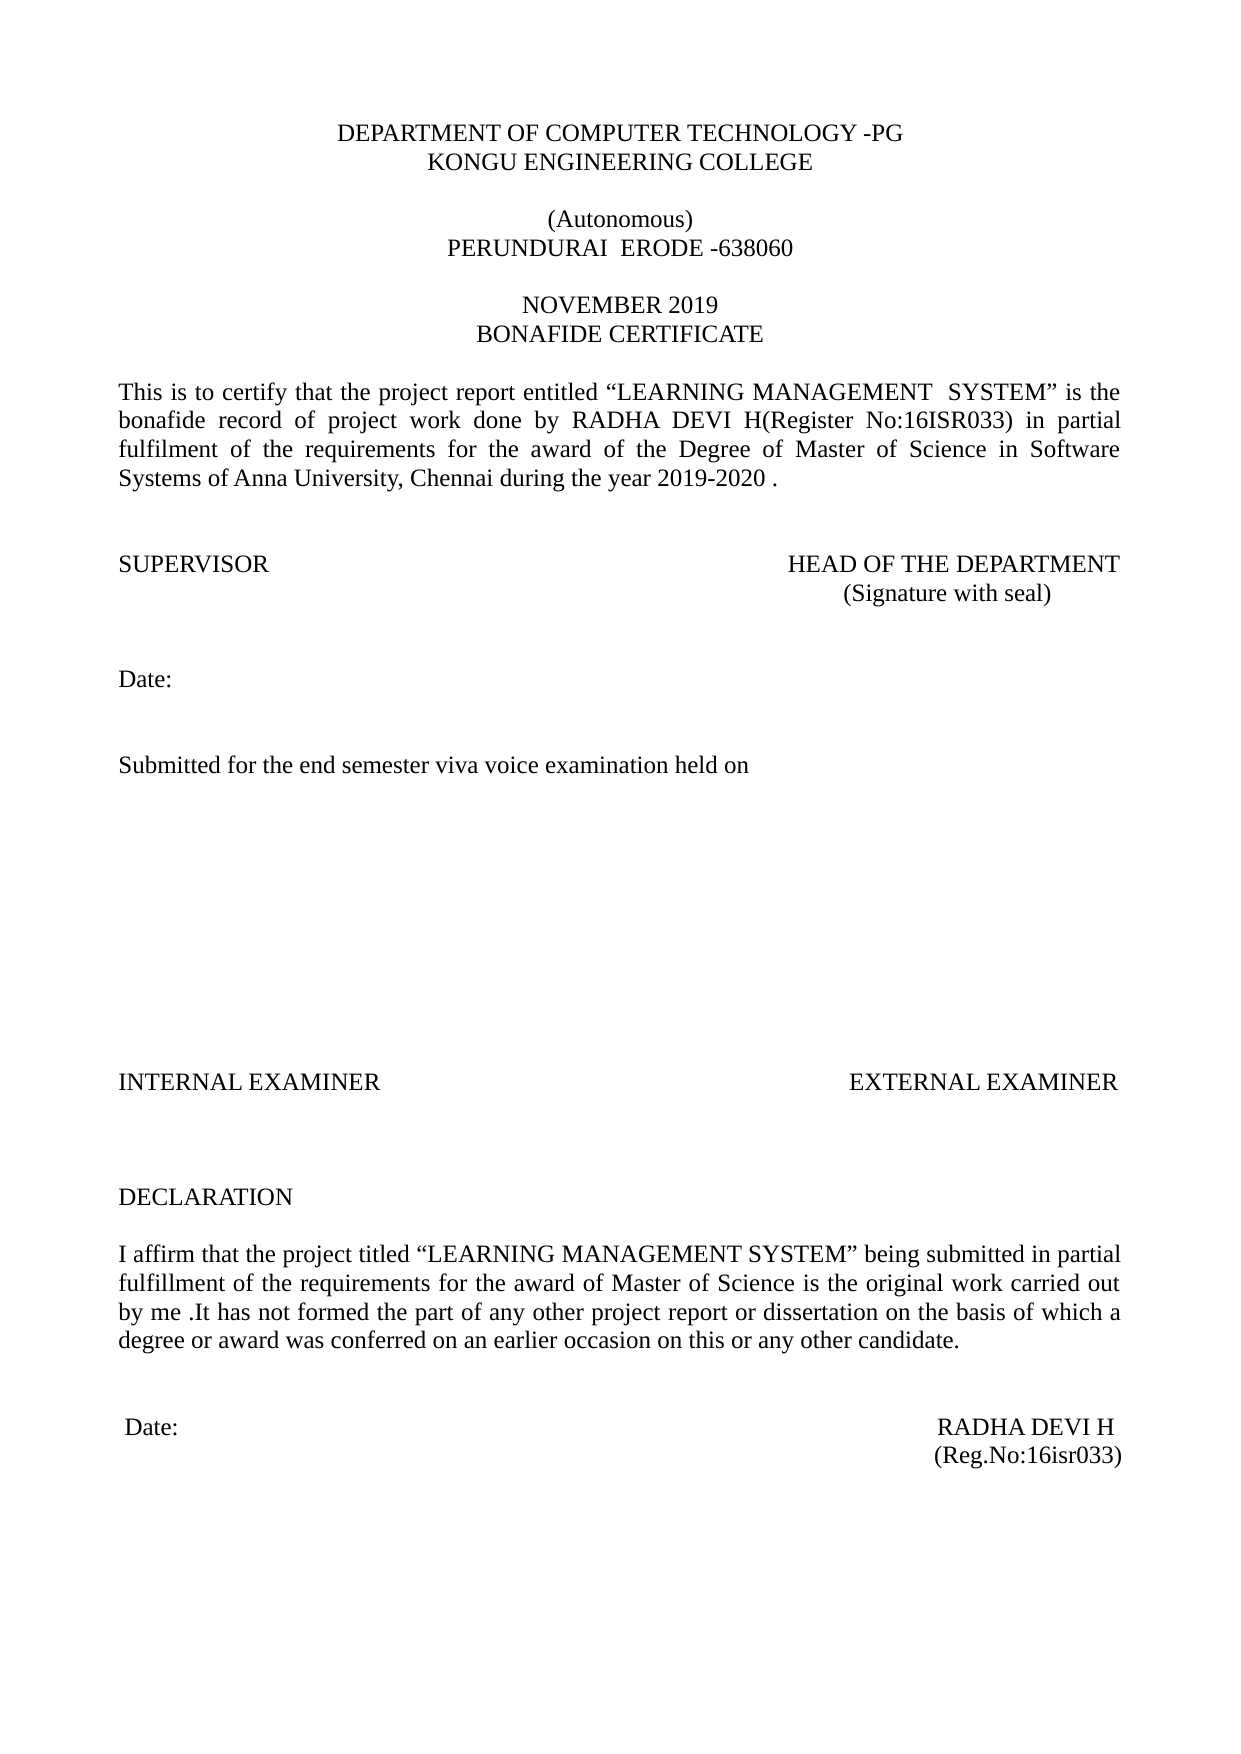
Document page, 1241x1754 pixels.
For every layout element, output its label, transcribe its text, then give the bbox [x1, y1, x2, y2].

text KONGU ENGINEERING COLLEGE [118, 147, 1122, 176]
text DEPARTMENT OF COMPUTER TECHNOLOGY -PG [118, 118, 1122, 147]
text (Signature with seal) [118, 578, 1122, 607]
text This is to certify that the project report entitled “LEARNING MANAGEMENT SYSTEM” is the bonafide record of project work done by RADHA DEVI H(Register No:16ISR033) in partial fulfilment of the requirements for the award of the Degree of Master of Science in Software Systems of Anna University, Chennai during the year 2019-2020 . [118, 377, 1122, 492]
text PERUNDURAI ERODE -638060 [118, 233, 1122, 262]
text INTERNAL EXAMINER EXTERNAL EXAMINER [118, 1067, 1122, 1096]
text SUPERVISOR HEAD OF THE DEPARTMENT [118, 549, 1122, 578]
text Date: [118, 664, 1122, 693]
text BONAFIDE CERTIFICATE [118, 319, 1122, 348]
text I affirm that the project titled “LEARNING MANAGEMENT SYSTEM” being submitted in partial fulfillment of the requirements for the award of Master of Science is the original work carried out by me .It has not formed the part of any other project report or dissertation on the basis of which a degree or award was conferred on an earlier occasion on this or any other candidate. [118, 1239, 1122, 1354]
text (Reg.No:16isr033) [118, 1441, 1122, 1469]
text (Autonomous) [118, 204, 1122, 233]
text Submitted for the end semester viva voice examination held on [118, 751, 1122, 779]
text DECLARATION [118, 1182, 1122, 1211]
text NOVEMBER 2019 [118, 291, 1122, 319]
text Date: RADHA DEVI H [118, 1412, 1122, 1441]
